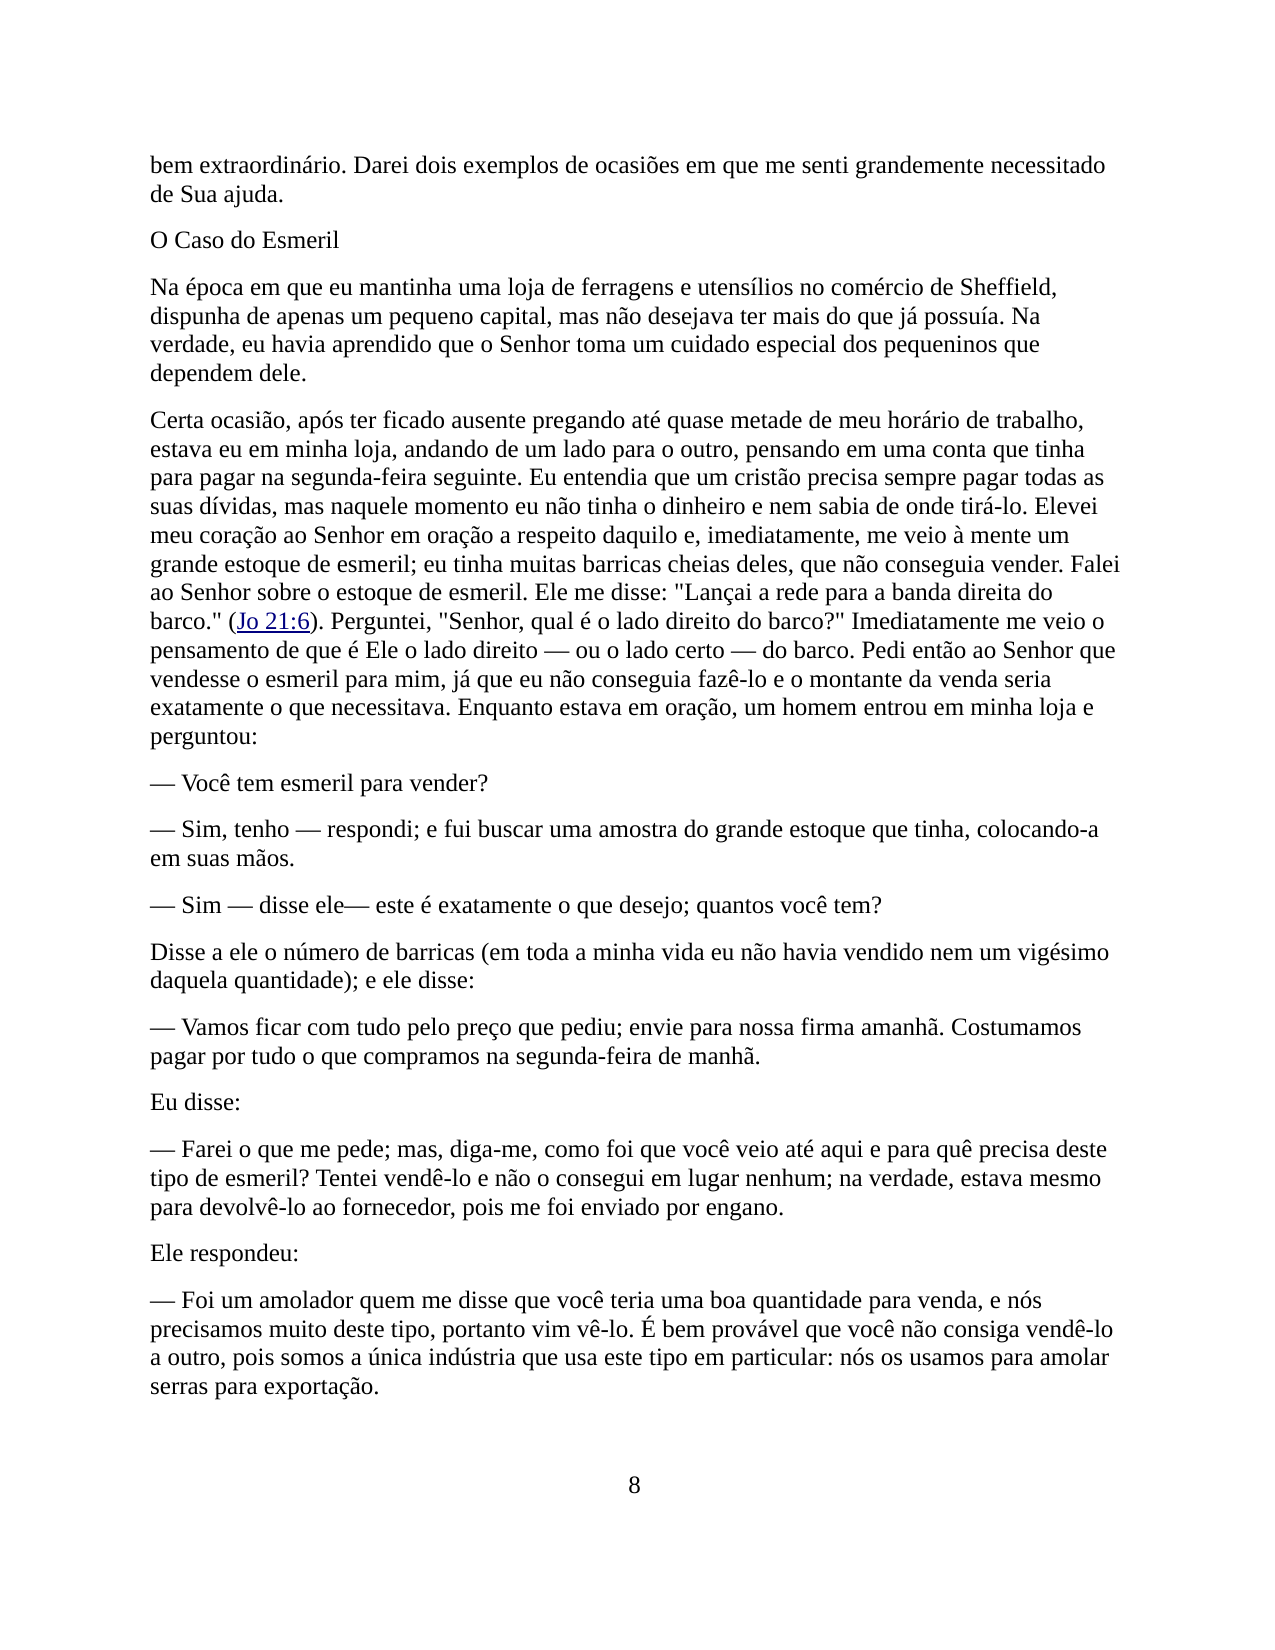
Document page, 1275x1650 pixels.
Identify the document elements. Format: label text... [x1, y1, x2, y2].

text Eu disse: [150, 1087, 1125, 1116]
text — Foi um amolador quem me disse que você teria uma boa quantidade para venda, e nós precisamos muito deste tipo, portanto vim vê-lo. É bem provável que você não consiga vendê-lo a outro, pois somos a única indústria que usa este tipo em particular: nós os usamos para amolar serras para exportação. [150, 1285, 1125, 1400]
text Na época em que eu mantinha uma loja de ferragens e utensílios no comércio de Sheffield, dispunha de apenas um pequeno capital, mas não desejava ter mais do que já possuía. Na verdade, eu havia aprendido que o Senhor toma um cuidado especial dos pequeninos que dependem dele. [150, 272, 1125, 387]
text Disse a ele o número de barricas (em toda a minha vida eu não havia vendido nem um vigésimo daquela quantidade); e ele disse: [150, 937, 1125, 994]
text — Farei o que me pede; mas, diga-me, como foi que você veio até aqui e para quê precisa deste tipo de esmeril? Tentei vendê-lo e não o consegui em lugar nenhum; na verdade, estava mesmo para devolvê-lo ao fornecedor, pois me foi enviado por engano. [150, 1134, 1125, 1220]
text bem extraordinário. Darei dois exemplos de ocasiões em que me senti grandemente necessitado de Sua ajuda. [150, 150, 1125, 207]
text O Caso do Esmeril [150, 225, 1125, 254]
text Ele respondeu: [150, 1238, 1125, 1267]
text — Você tem esmeril para vender? [150, 768, 1125, 797]
text — Sim, tenho — respondi; e fui buscar uma amostra do grande estoque que tinha, colocando-a em suas mãos. [150, 814, 1125, 872]
text Certa ocasião, após ter ficado ausente pregando até quase metade de meu horário de trabalho, estava eu em minha loja, andando de um lado para o outro, pensando em uma conta que tinha para pagar na segunda-feira seguinte. Eu entendia que um cristão precisa sempre pagar todas as suas dívidas, mas naquele momento eu não tinha o dinheiro e nem sabia de onde tirá-lo. Elevei meu coração ao Senhor em oração a respeito daquilo e, imediatamente, me veio à mente um grande estoque de esmeril; eu tinha muitas barricas cheias deles, que não conseguia vender. Falei ao Senhor sobre o estoque de esmeril. Ele me disse: "Lançai a rede para a banda direita do barco." (Jo 21:6). Perguntei, "Senhor, qual é o lado direito do barco?" Imediatamente me veio o pensamento de que é Ele o lado direito — ou o lado certo — do barco. Pedi então ao Senhor que vendesse o esmeril para mim, já que eu não conseguia fazê-lo e o montante da venda seria exatamente o que necessitava. Enquanto estava em oração, um homem entrou em minha loja e perguntou: [150, 405, 1125, 750]
text — Sim — disse ele— este é exatamente o que desejo; quantos você tem? [150, 890, 1125, 919]
text — Vamos ficar com tudo pelo preço que pediu; envie para nossa firma amanhã. Costumamos pagar por tudo o que compramos na segunda-feira de manhã. [150, 1012, 1125, 1069]
